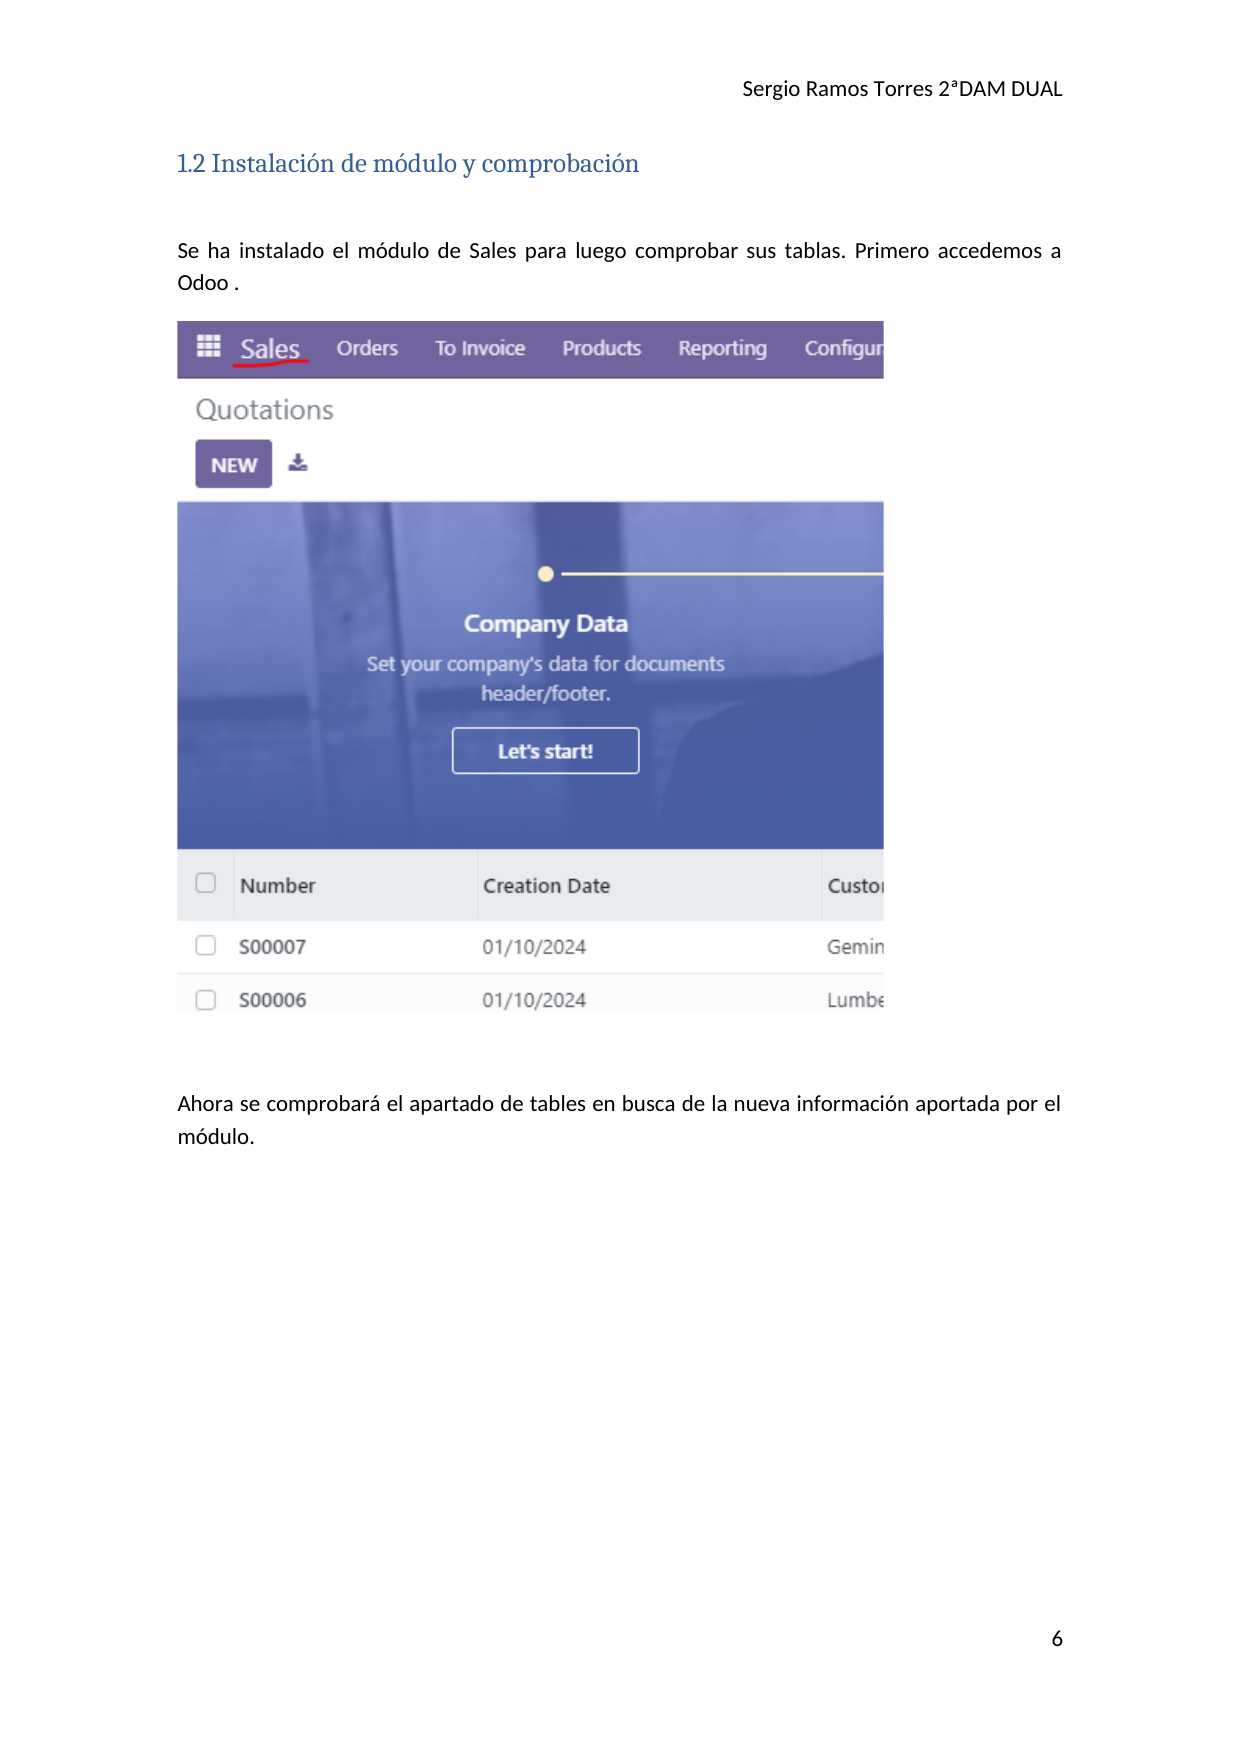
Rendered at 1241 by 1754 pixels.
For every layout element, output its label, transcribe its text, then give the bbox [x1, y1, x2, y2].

picture [177, 321, 884, 1012]
text Ahora se comprobará el apartado de tables en busca de la nueva información aportada por el módulo. [177, 1089, 1063, 1150]
text Se ha instalado el módulo de Sales para luego comprobar sus tablas. Primero accedemos a Odoo . [177, 236, 1063, 297]
subtitle 1.2 Instalación de módulo y comprobación [177, 148, 1063, 179]
